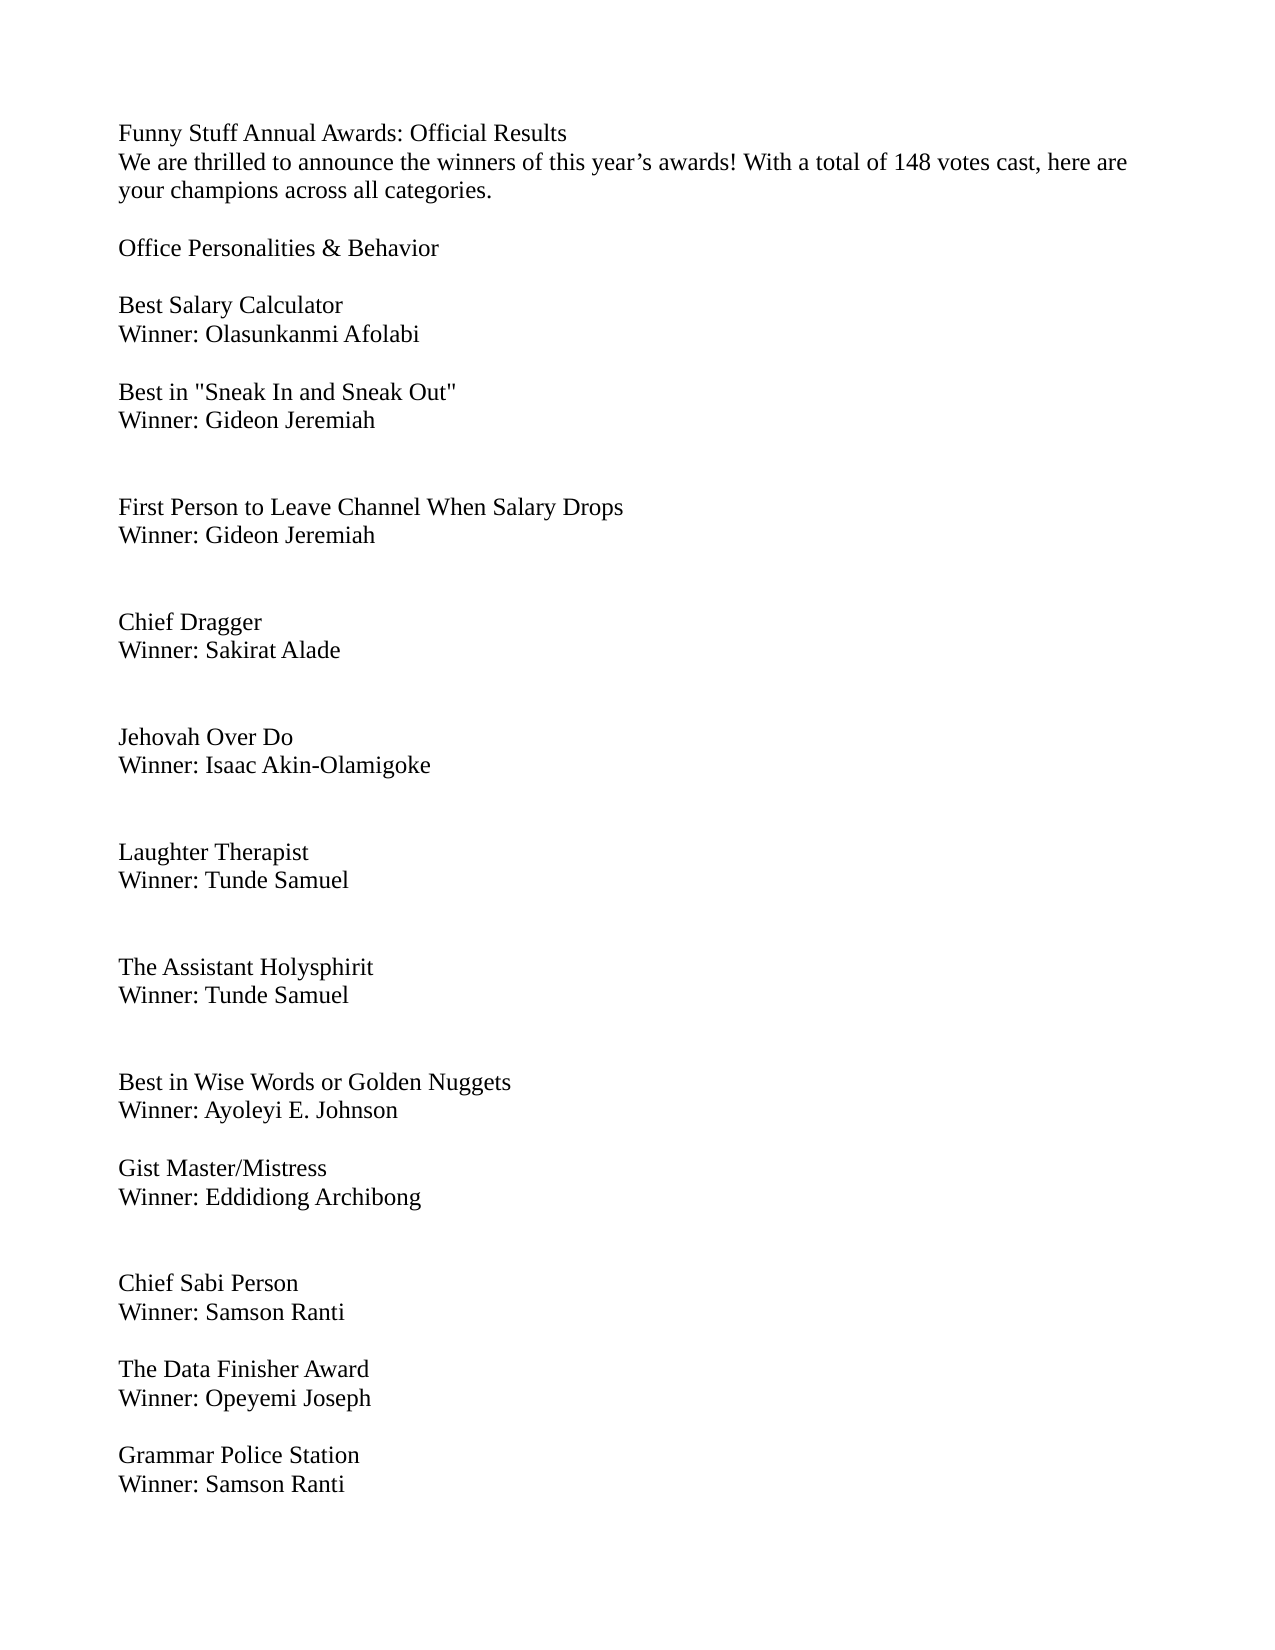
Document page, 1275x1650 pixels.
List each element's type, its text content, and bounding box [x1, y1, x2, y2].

text Funny Stuff Annual Awards: Official Results [118, 118, 1157, 147]
text We are thrilled to announce the winners of this year’s awards! With a total of 148 votes cast, here are your champions across all categories. [118, 147, 1157, 204]
text Chief Sabi Person [118, 1268, 1157, 1297]
text Winner: Gideon Jeremiah [118, 406, 1157, 434]
text Best Salary Calculator [118, 291, 1157, 319]
text Winner: Tunde Samuel [118, 866, 1157, 894]
text Winner: Tunde Samuel [118, 981, 1157, 1009]
text Jehovah Over Do [118, 722, 1157, 751]
text Winner: Isaac Akin-Olamigoke [118, 751, 1157, 779]
text Winner: Eddidiong Archibong [118, 1182, 1157, 1211]
text Winner: Samson Ranti [118, 1297, 1157, 1326]
text Grammar Police Station [118, 1441, 1157, 1469]
text Winner: Opeyemi Joseph [118, 1383, 1157, 1412]
text Chief Dragger [118, 607, 1157, 636]
text The Data Finisher Award [118, 1354, 1157, 1383]
text Best in Wise Words or Golden Nuggets [118, 1067, 1157, 1096]
text Winner: Sakirat Alade [118, 636, 1157, 664]
text First Person to Leave Channel When Salary Drops [118, 492, 1157, 521]
text Office Personalities & Behavior [118, 233, 1157, 262]
text Laughter Therapist [118, 837, 1157, 866]
text Best in "Sneak In and Sneak Out" [118, 377, 1157, 406]
text Winner: Samson Ranti [118, 1469, 1157, 1498]
text Winner: Gideon Jeremiah [118, 521, 1157, 549]
text Winner: Ayoleyi E. Johnson [118, 1096, 1157, 1124]
text The Assistant Holysphirit [118, 952, 1157, 981]
text Winner: Olasunkanmi Afolabi [118, 319, 1157, 348]
text Gist Master/Mistress [118, 1153, 1157, 1182]
